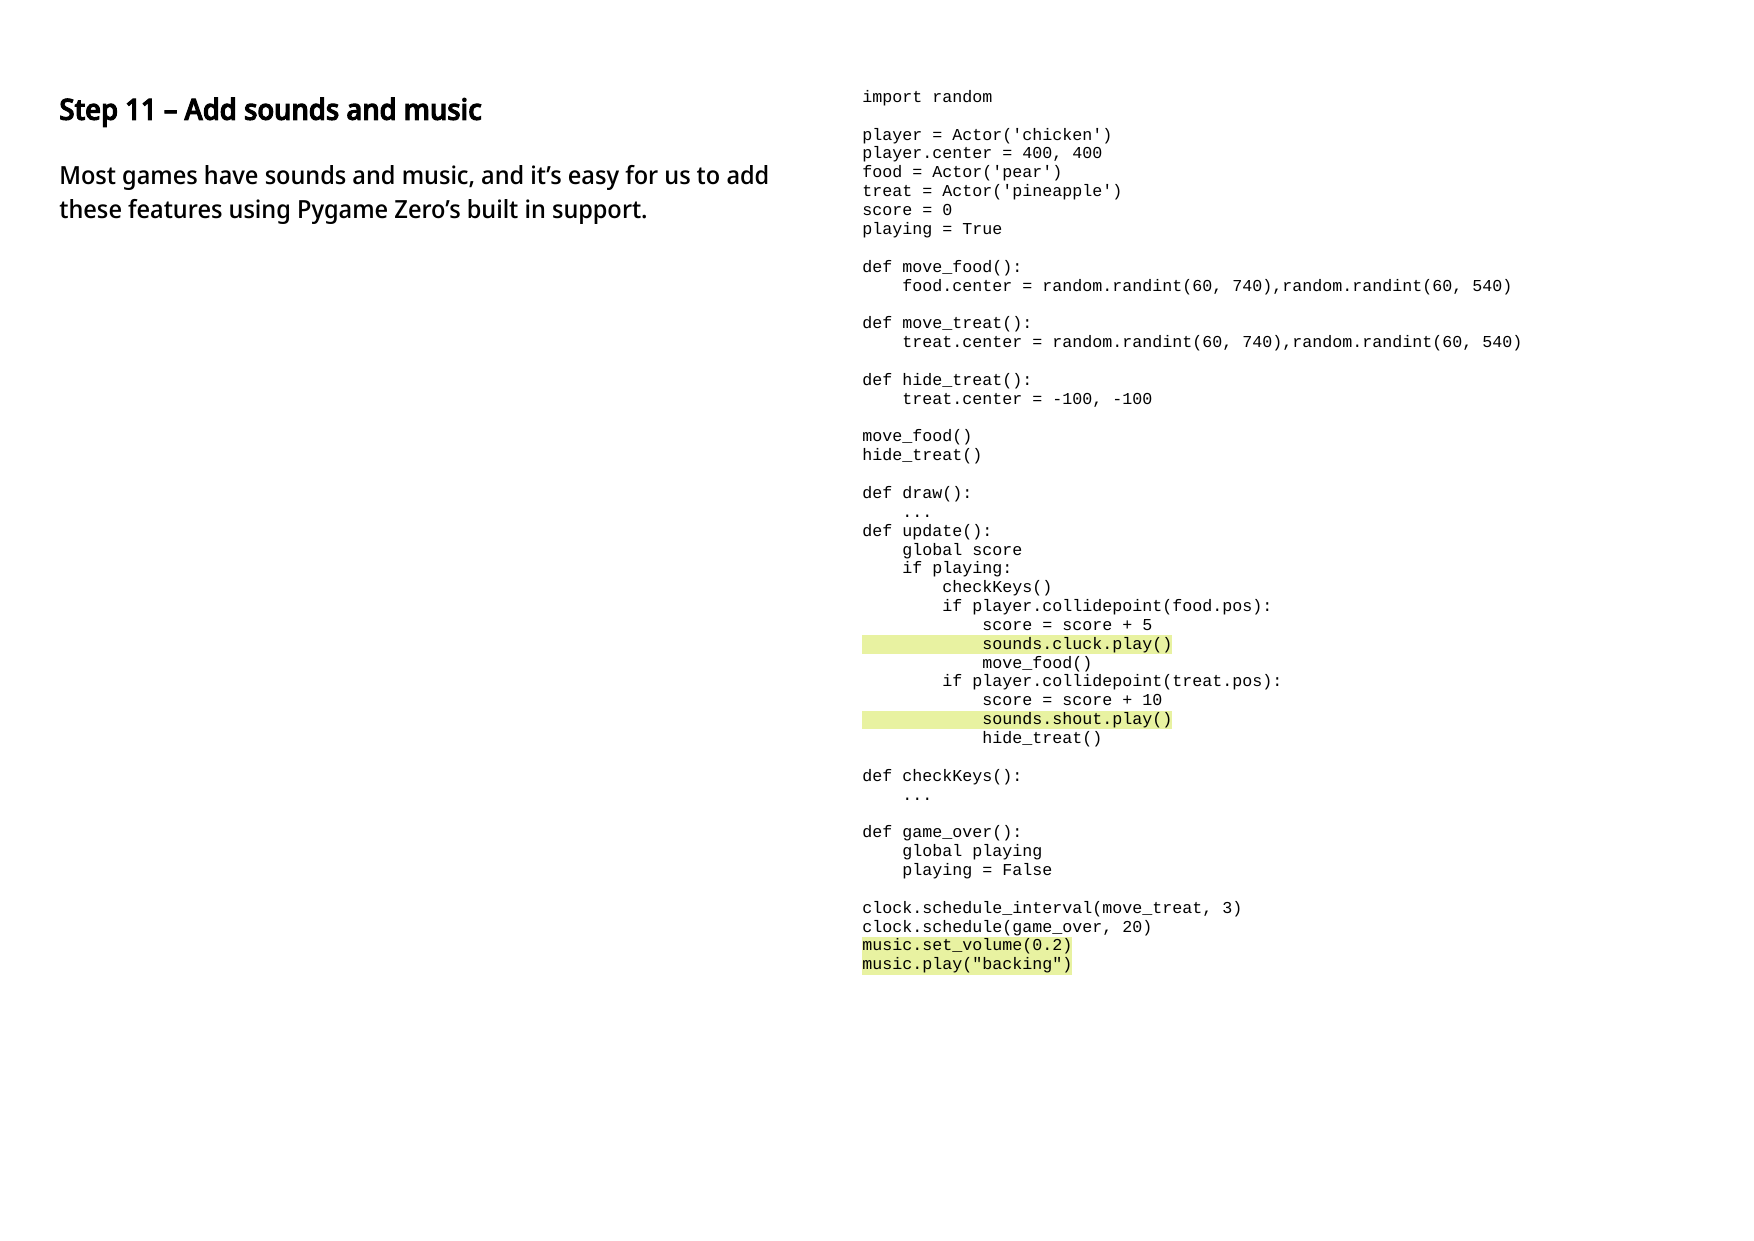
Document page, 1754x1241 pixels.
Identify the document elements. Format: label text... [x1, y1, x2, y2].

text hide_treat() [862, 447, 1636, 466]
text Step 11 – Add sounds and music [59, 88, 833, 128]
text Most games have sounds and music, and it’s easy for us to add these features using Pygame Zero’s built in support. [59, 158, 833, 226]
text hide_treat() [862, 729, 1636, 748]
text clock.schedule(game_over, 20) [862, 918, 1636, 937]
text playing = True [862, 221, 1636, 239]
text clock.schedule_interval(move_treat, 3) [862, 899, 1636, 918]
text score = score + 5 [862, 616, 1636, 635]
text def move_treat(): [862, 315, 1636, 334]
text move_food() [862, 428, 1636, 447]
text player = Actor('chicken') [862, 126, 1636, 145]
text playing = False [862, 862, 1636, 880]
text music.set_volume(0.2) [862, 937, 1636, 956]
text player.center = 400, 400 [862, 145, 1636, 164]
text ... [862, 503, 1636, 522]
text global score [862, 541, 1636, 560]
text move_food() [862, 654, 1636, 673]
text def hide_treat(): [862, 371, 1636, 390]
text def move_food(): [862, 258, 1636, 277]
text music.play("backing") [862, 956, 1636, 975]
text score = score + 10 [862, 692, 1636, 711]
text food.center = random.randint(60, 740),random.randint(60, 540) [862, 277, 1636, 296]
text def draw(): [862, 484, 1636, 503]
text checkKeys() [862, 579, 1636, 598]
text import random [862, 88, 1636, 107]
text def game_over(): [862, 824, 1636, 843]
text def checkKeys(): [862, 767, 1636, 786]
text treat.center = random.randint(60, 740),random.randint(60, 540) [862, 334, 1636, 352]
text treat = Actor('pineapple') [862, 183, 1636, 202]
text treat.center = -100, -100 [862, 390, 1636, 409]
text if player.collidepoint(treat.pos): [862, 673, 1636, 692]
text def update(): [862, 522, 1636, 541]
text ... [862, 786, 1636, 805]
text if player.collidepoint(food.pos): [862, 598, 1636, 616]
text sounds.cluck.play() [862, 635, 1636, 654]
text score = 0 [862, 202, 1636, 221]
text sounds.shout.play() [862, 711, 1636, 729]
text food = Actor('pear') [862, 164, 1636, 183]
text global playing [862, 843, 1636, 862]
text if playing: [862, 560, 1636, 579]
